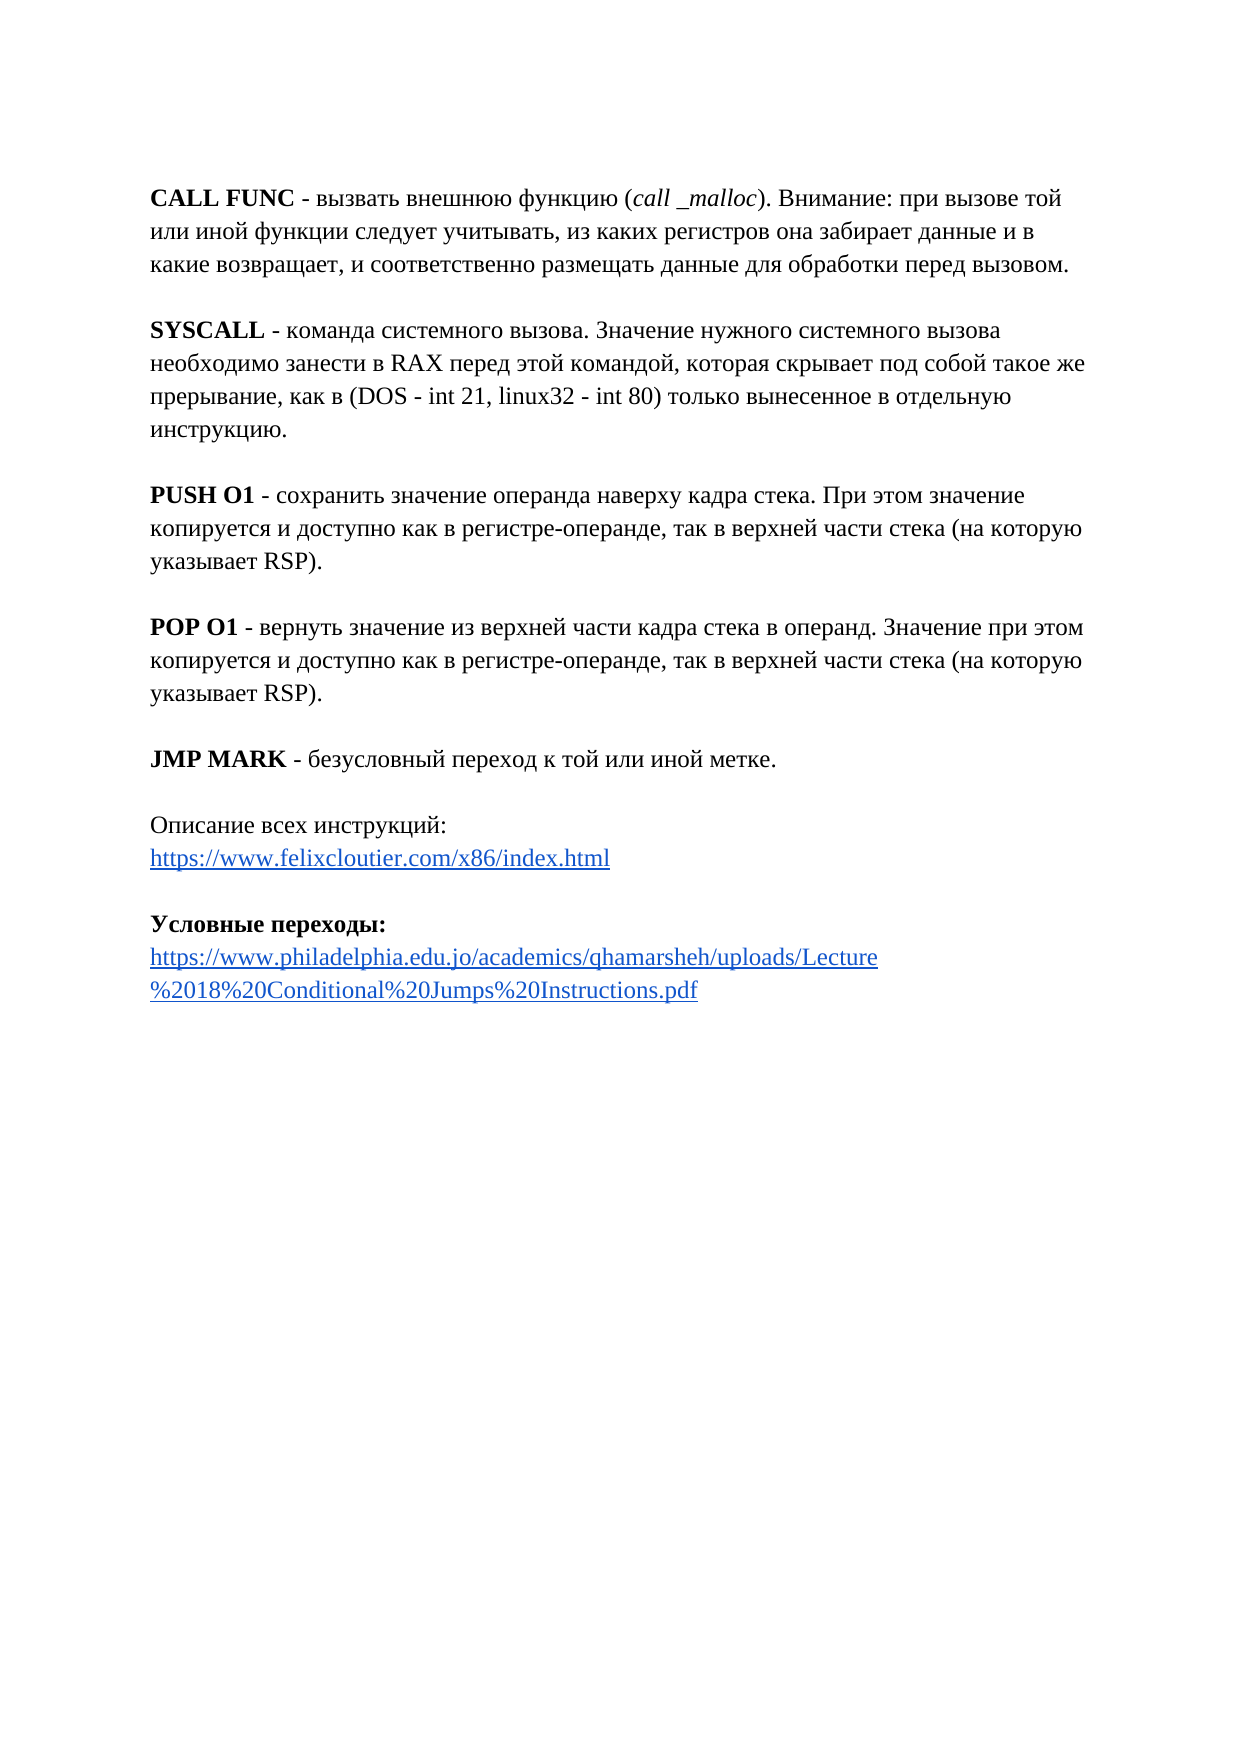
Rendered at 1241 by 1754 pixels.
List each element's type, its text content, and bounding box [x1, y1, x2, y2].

text Описание всех инструкций: [150, 810, 1090, 839]
text Условные переходы: [150, 909, 1090, 938]
text PUSH O1 - сохранить значение операнда наверху кадра стека. При этом значение копируется и доступно как в регистре-операнде, так в верхней части стека (на которую указывает RSP). [150, 480, 1090, 575]
text https://www.philadelphia.edu.jo/academics/qhamarsheh/uploads/Lecture%2018%20Conditional%20Jumps%20Instructions.pdf [150, 942, 1090, 1004]
text SYSCALL - команда системного вызова. Значение нужного системного вызова необходимо занести в RAX перед этой командой, которая скрывает под собой такое же прерывание, как в (DOS - int 21, linux32 - int 80) только вынесенное в отдельную инструкцию. [150, 315, 1090, 443]
text JMP MARK - безусловный переход к той или иной метке. [150, 744, 1090, 773]
text POP O1 - вернуть значение из верхней части кадра стека в операнд. Значение при этом копируется и доступно как в регистре-операнде, так в верхней части стека (на которую указывает RSP). [150, 612, 1090, 707]
text CALL FUNC - вызвать внешнюю функцию (call _malloc). Внимание: при вызове той или иной функции следует учитывать, из каких регистров она забирает данные и в какие возвращает, и соответственно размещать данные для обработки перед вызовом. [150, 183, 1090, 278]
text https://www.felixcloutier.com/x86/index.html [150, 843, 1090, 872]
